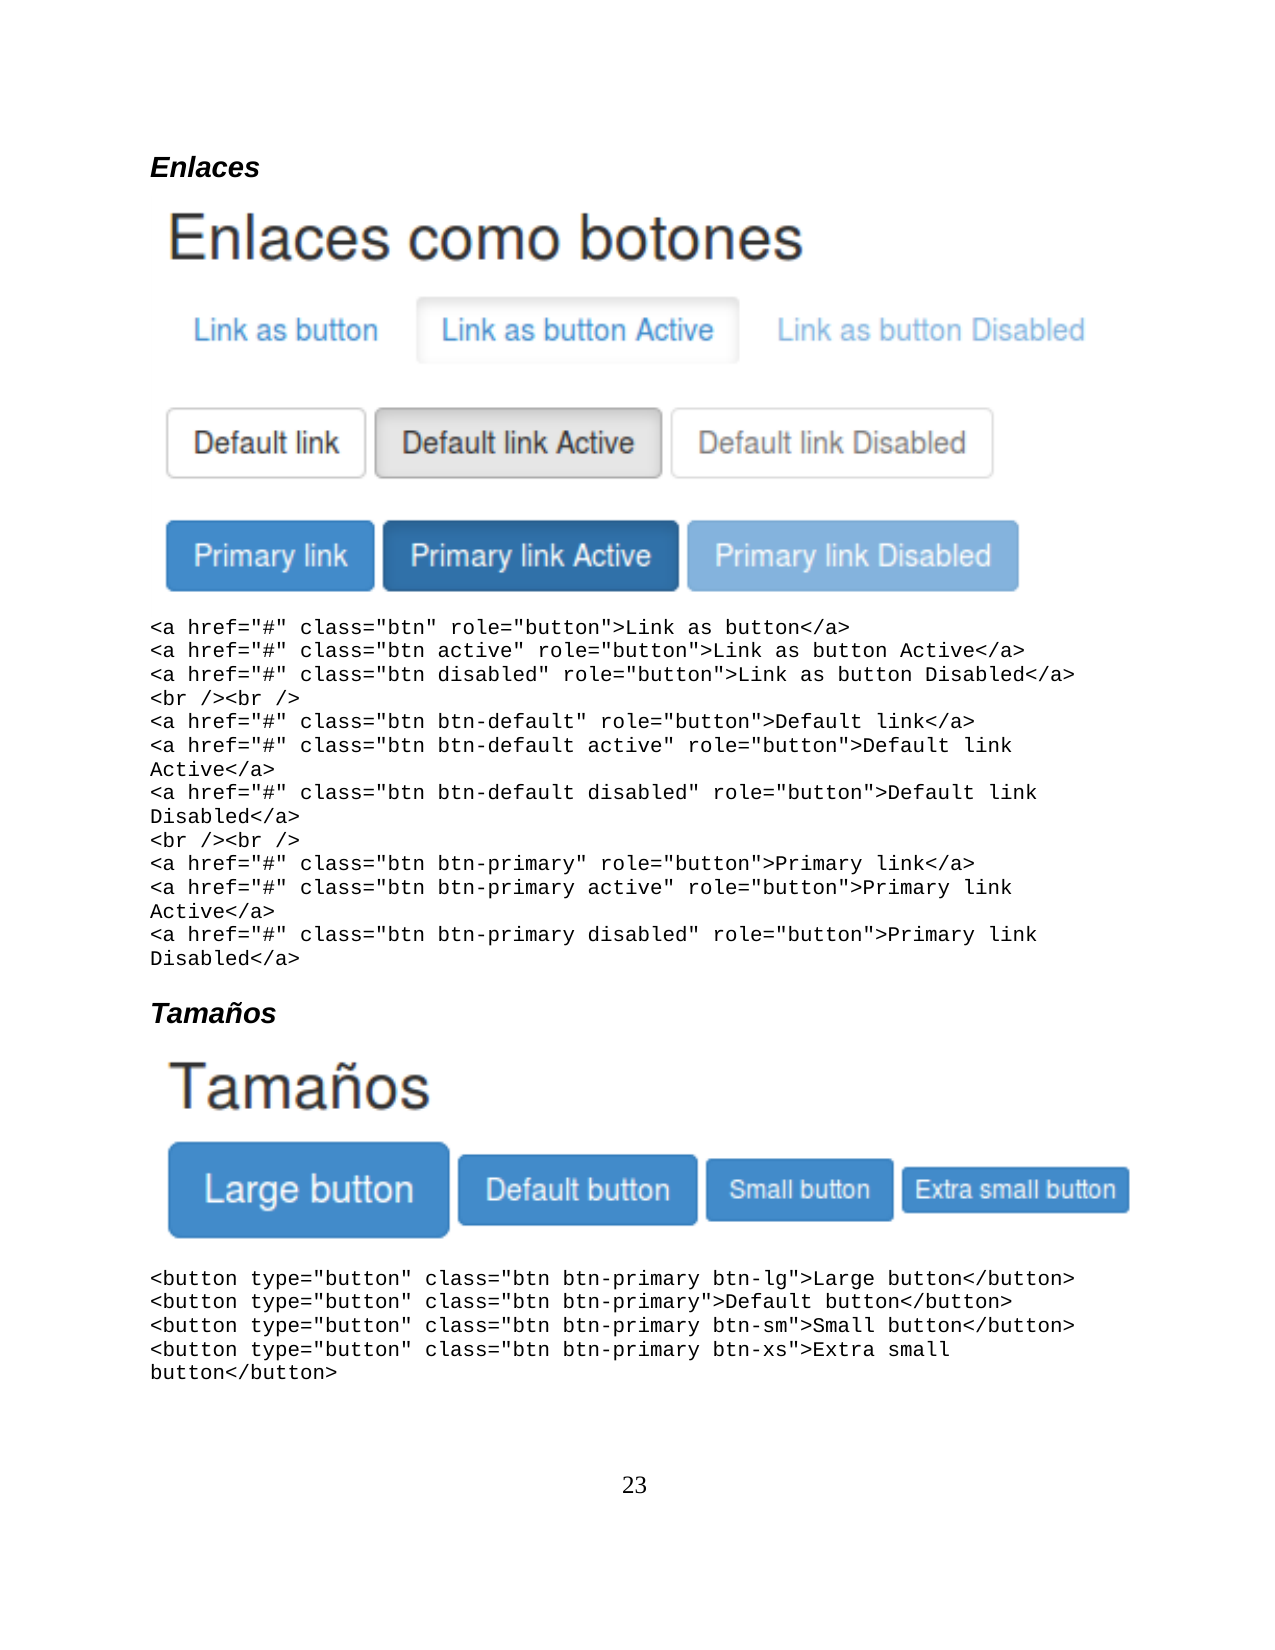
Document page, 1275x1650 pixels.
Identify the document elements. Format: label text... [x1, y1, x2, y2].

text <a href="#" class="btn btn-primary" role="button">Primary link</a> [150, 853, 1125, 877]
subtitle Tamaños [150, 997, 1125, 1030]
picture [150, 196, 1111, 617]
text <br /><br /> [150, 688, 1125, 711]
text <button type="button" class="btn btn-primary btn-lg">Large button</button> [150, 1268, 1125, 1291]
text <button type="button" class="btn btn-primary">Default button</button> [150, 1291, 1125, 1315]
picture [150, 1042, 1159, 1268]
text <button type="button" class="btn btn-primary btn-sm">Small button</button> [150, 1315, 1125, 1338]
text <a href="#" class="btn btn-default active" role="button">Default link Active</a> [150, 735, 1125, 782]
text <a href="#" class="btn btn-default disabled" role="button">Default link Disabled</a> [150, 782, 1125, 830]
text <button type="button" class="btn btn-primary btn-xs">Extra small button</button> [150, 1338, 1125, 1386]
text <a href="#" class="btn btn-default" role="button">Default link</a> [150, 711, 1125, 735]
text <a href="#" class="btn" role="button">Link as button</a> [150, 617, 1125, 641]
text <a href="#" class="btn disabled" role="button">Link as button Disabled</a> [150, 664, 1125, 688]
subtitle Enlaces [150, 150, 1125, 183]
text <br /><br /> [150, 830, 1125, 853]
text <a href="#" class="btn active" role="button">Link as button Active</a> [150, 641, 1125, 664]
text <a href="#" class="btn btn-primary active" role="button">Primary link Active</a> [150, 877, 1125, 924]
text <a href="#" class="btn btn-primary disabled" role="button">Primary link Disabled</a> [150, 924, 1125, 972]
